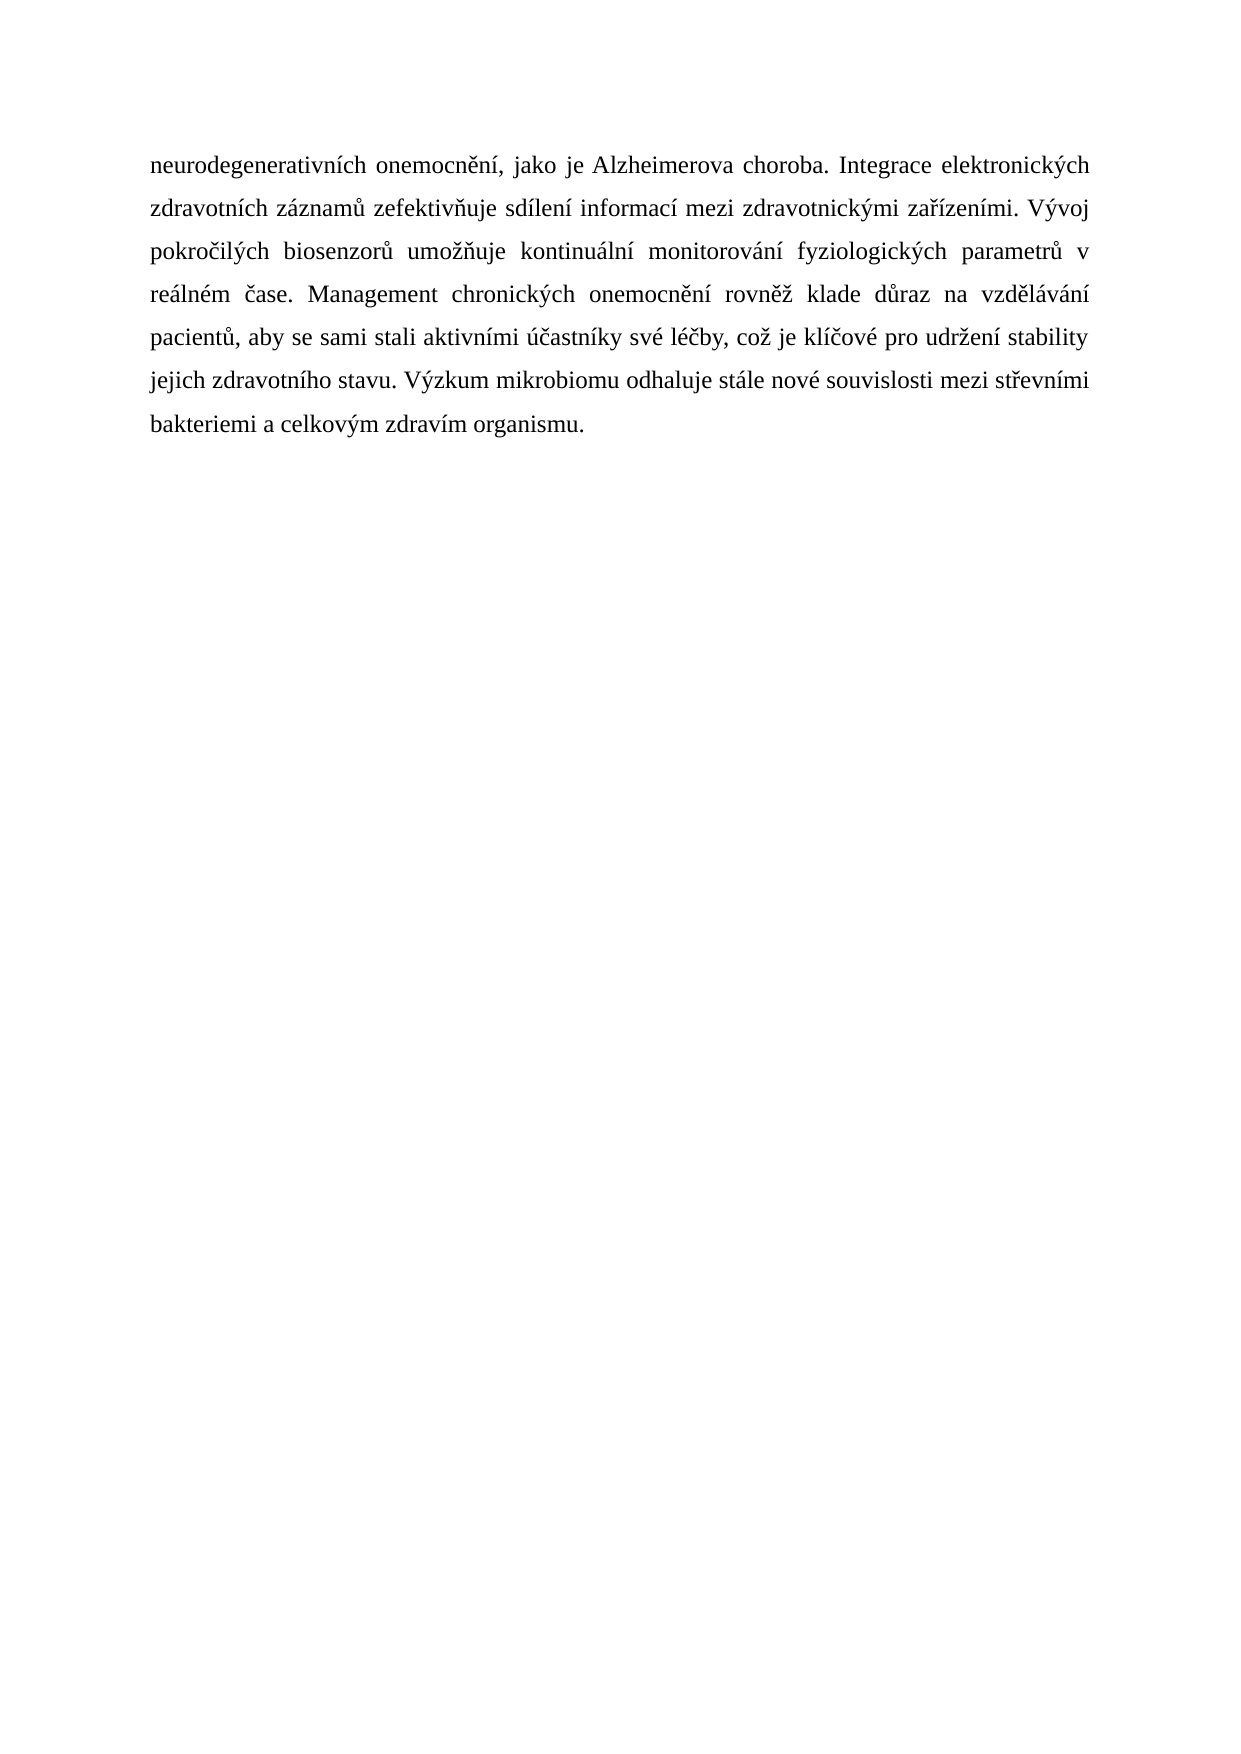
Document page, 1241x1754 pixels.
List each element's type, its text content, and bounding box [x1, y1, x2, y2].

text neurodegenerativních onemocnění, jako je Alzheimerova choroba. Integrace elektronických zdravotních záznamů zefektivňuje sdílení informací mezi zdravotnickými zařízeními. Vývoj pokročilých biosenzorů umožňuje kontinuální monitorování fyziologických parametrů v reálném čase. Management chronických onemocnění rovněž klade důraz na vzdělávání pacientů, aby se sami stali aktivními účastníky své léčby, což je klíčové pro udržení stability jejich zdravotního stavu. Výzkum mikrobiomu odhaluje stále nové souvislosti mezi střevními bakteriemi a celkovým zdravím organismu. [150, 150, 1090, 437]
